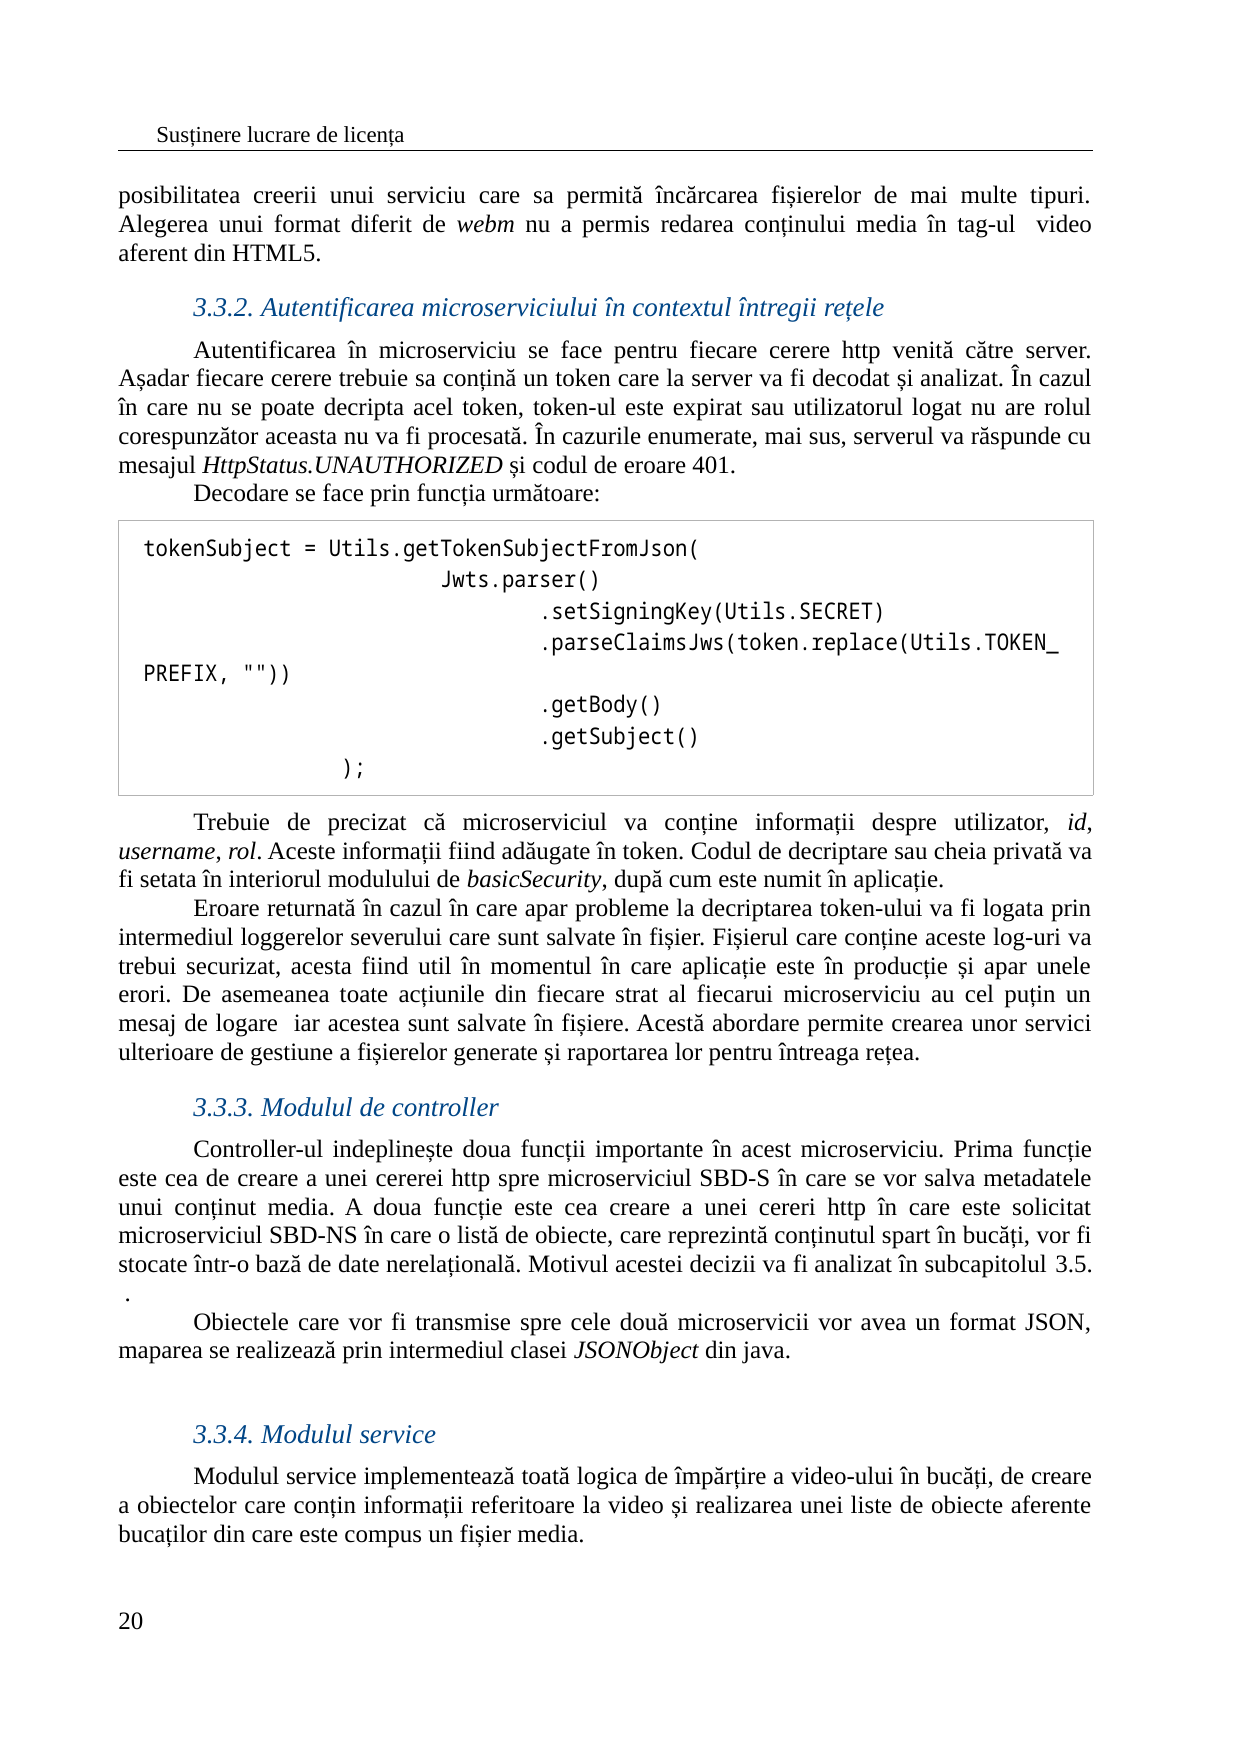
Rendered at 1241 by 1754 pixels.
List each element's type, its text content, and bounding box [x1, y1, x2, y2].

text Jwts.parser() [119, 551, 1093, 582]
text Controller-ul indeplinește doua funcții importante în acest microserviciu. Prima funcție este cea de creare a unei cererei http spre microserviciul SBD-S în care se vor salva metadatele unui conținut media. A doua funcție este cea creare a unei cereri http în care este solicitat microserviciul SBD-NS în care o listă de obiecte, care reprezintă conținutul spart în bucăți, vor fi stocate într-o bază de date nerelațională. Motivul acestei decizii va fi analizat în subcapitolul 3.5 . [118, 1134, 1093, 1307]
text Autentificarea în microserviciu se face pentru fiecare cerere http venită către server. Așadar fiecare cerere trebuie sa conțină un token care la server va fi decodat și analizat. În cazul în care nu se poate decripta acel token, token-ul este expirat sau utilizatorul logat nu are rolul corespunzător aceasta nu va fi procesată. În cazurile enumerate, mai sus, serverul va răspunde cu mesajul HttpStatus.UNAUTHORIZED și codul de eroare 401. [118, 335, 1093, 478]
text Obiectele care vor fi transmise spre cele două microservicii vor avea un format JSON, maparea se realizează prin intermediul clasei JSONObject din java. [118, 1307, 1093, 1364]
text tokenSubject = Utils.getTokenSubjectFromJson( [119, 521, 1093, 551]
text .setSigningKey(Utils.SECRET) [119, 582, 1093, 613]
subtitle Modulul de controller [193, 1091, 1093, 1122]
text Modulul service implementează toată logica de împărțire a video-ului în bucăți, de creare a obiectelor care conțin informații referitoare la video și realizarea unei liste de obiecte aferente bucaților din care este compus un fișier media. [118, 1461, 1093, 1547]
text .parseClaimsJws(token.replace(Utils.TOKEN_PREFIX, "")) [119, 613, 1093, 676]
subtitle Autentificarea microserviciului în contextul întregii rețele [193, 291, 1093, 322]
text ); [119, 738, 1093, 795]
text .getSubject() [119, 707, 1093, 738]
text Trebuie de precizat că microserviciul va conține informații despre utilizator, id, username, rol. Aceste informații fiind adăugate în token. Codul de decriptare sau cheia privată va fi setata în interiorul modulului de basicSecurity, după cum este numit în aplicație. [118, 807, 1093, 893]
text posibilitatea creerii unui serviciu care sa permită încărcarea fișierelor de mai multe tipuri. Alegerea unui format diferit de webm nu a permis redarea conținului media în tag-ul video aferent din HTML5. [118, 180, 1093, 266]
text Decodare se face prin funcția următoare: [118, 478, 1093, 507]
subtitle Modulul service [193, 1418, 1093, 1449]
text Eroare returnată în cazul în care apar probleme la decriptarea token-ului va fi logata prin intermediul loggerelor severului care sunt salvate în fișier. Fișierul care conține aceste log-uri va trebui securizat, acesta fiind util în momentul în care aplicație este în producție și apar unele erori. De asemeanea toate acțiunile din fiecare strat al fiecarui microserviciu au cel puțin un mesaj de logare iar acestea sunt salvate în fișiere. Acestă abordare permite crearea unor servici ulterioare de gestiune a fișierelor generate și raportarea lor pentru întreaga rețea. [118, 893, 1093, 1066]
text .getBody() [119, 676, 1093, 707]
